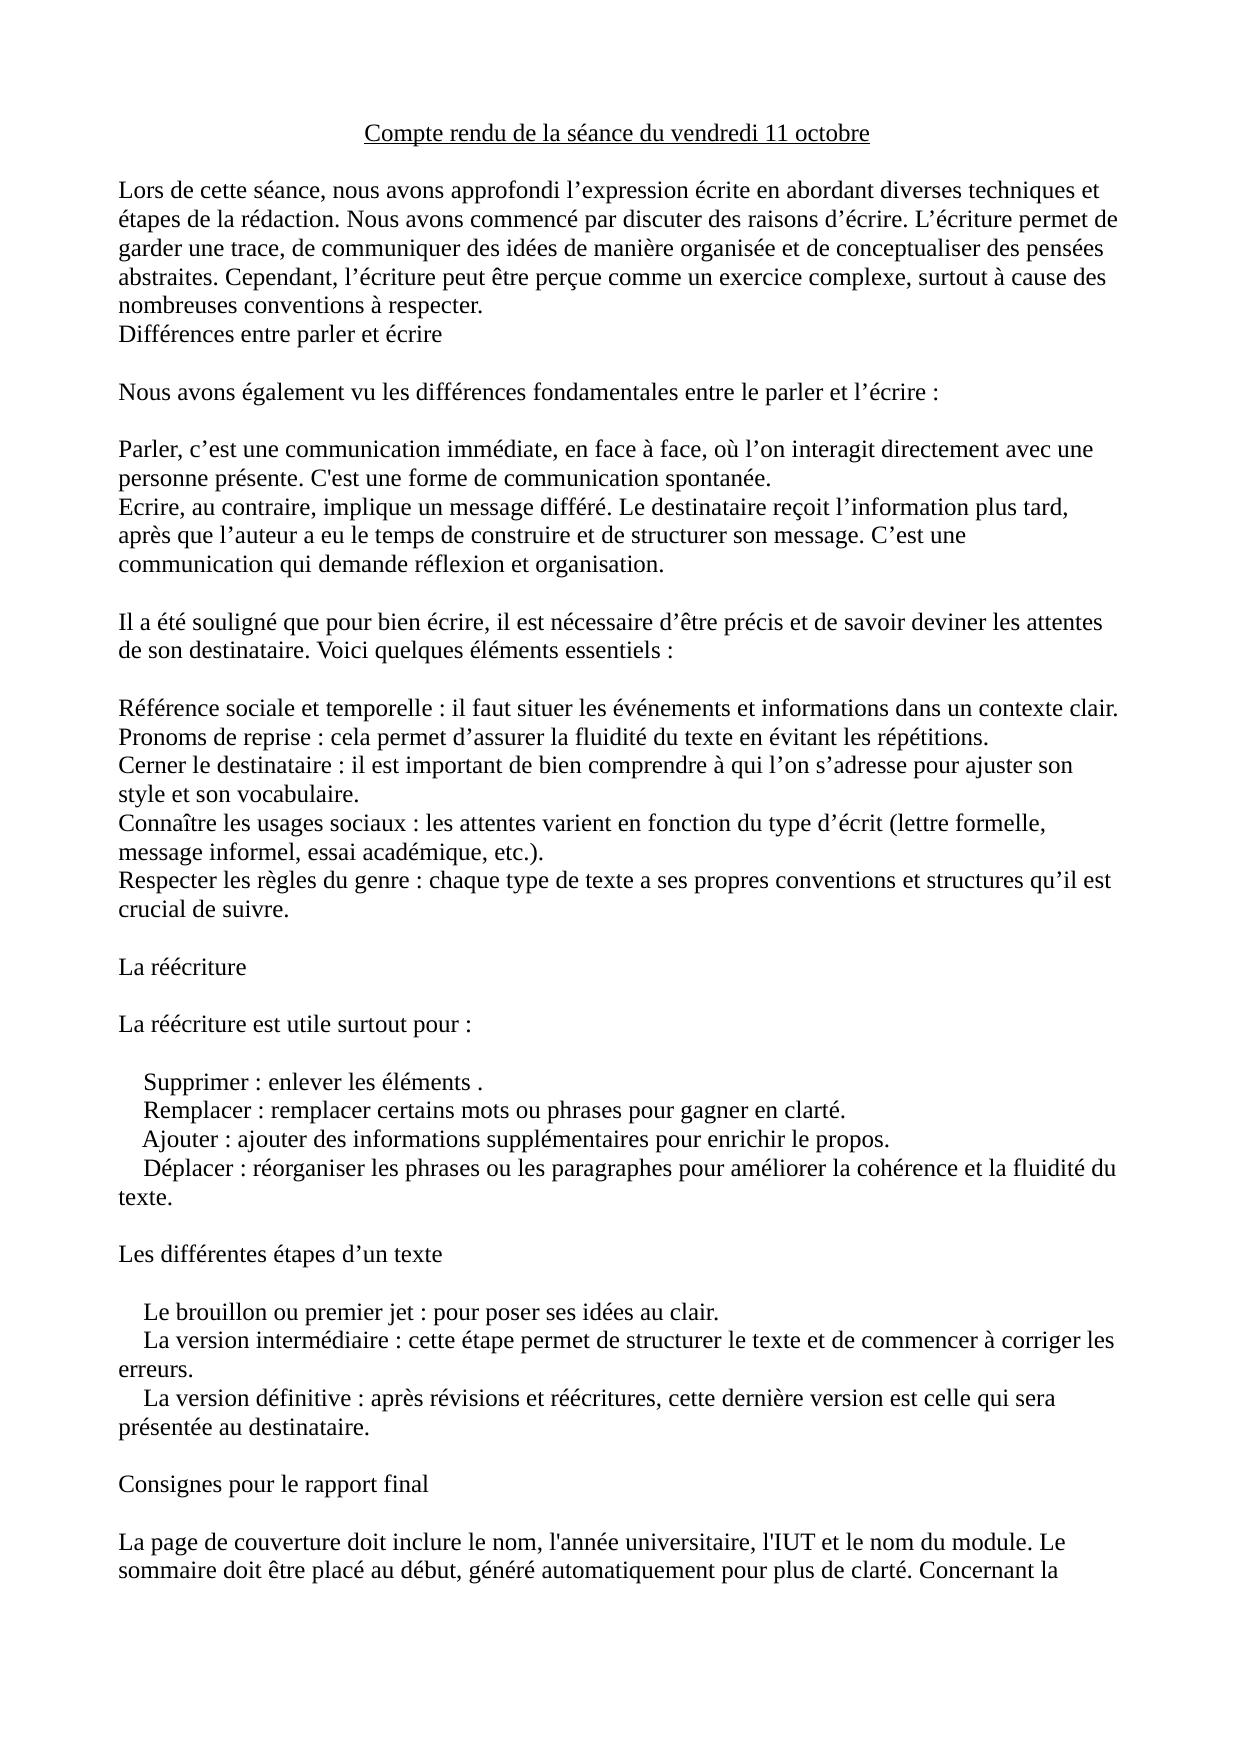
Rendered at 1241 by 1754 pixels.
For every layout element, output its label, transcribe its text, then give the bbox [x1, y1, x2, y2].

text La version intermédiaire : cette étape permet de structurer le texte et de commencer à corriger les erreurs. [118, 1326, 1122, 1383]
text Cerner le destinataire : il est important de bien comprendre à qui l’on s’adresse pour ajuster son style et son vocabulaire. [118, 751, 1122, 808]
text Supprimer : enlever les éléments . [118, 1067, 1122, 1096]
text Pronoms de reprise : cela permet d’assurer la fluidité du texte en évitant les répétitions. [118, 722, 1122, 751]
text Différences entre parler et écrire [118, 319, 1122, 348]
text Respecter les règles du genre : chaque type de texte a ses propres conventions et structures qu’il est crucial de suivre. [118, 866, 1122, 923]
text Ajouter : ajouter des informations supplémentaires pour enrichir le propos. [118, 1124, 1122, 1153]
text La réécriture [118, 952, 1122, 981]
text Lors de cette séance, nous avons approfondi l’expression écrite en abordant diverses techniques et étapes de la rédaction. Nous avons commencé par discuter des raisons d’écrire. L’écriture permet de garder une trace, de communiquer des idées de manière organisée et de conceptualiser des pensées abstraites. Cependant, l’écriture peut être perçue comme un exercice complexe, surtout à cause des nombreuses conventions à respecter. [118, 176, 1122, 319]
text Ecrire, au contraire, implique un message différé. Le destinataire reçoit l’information plus tard, après que l’auteur a eu le temps de construire et de structurer son message. C’est une communication qui demande réflexion et organisation. [118, 492, 1122, 578]
text Il a été souligné que pour bien écrire, il est nécessaire d’être précis et de savoir deviner les attentes de son destinataire. Voici quelques éléments essentiels : [118, 607, 1122, 664]
text Compte rendu de la séance du vendredi 11 octobre [118, 118, 1122, 147]
text Le brouillon ou premier jet : pour poser ses idées au clair. [118, 1297, 1122, 1326]
text Les différentes étapes d’un texte [118, 1239, 1122, 1268]
text Remplacer : remplacer certains mots ou phrases pour gagner en clarté. [118, 1096, 1122, 1124]
text Consignes pour le rapport final [118, 1469, 1122, 1498]
text La version définitive : après révisions et réécritures, cette dernière version est celle qui sera présentée au destinataire. [118, 1383, 1122, 1441]
text La page de couverture doit inclure le nom, l'année universitaire, l'IUT et le nom du module. Le sommaire doit être placé au début, généré automatiquement pour plus de clarté. Concernant la [118, 1527, 1122, 1584]
text Parler, c’est une communication immédiate, en face à face, où l’on interagit directement avec une personne présente. C'est une forme de communication spontanée. [118, 434, 1122, 492]
text Déplacer : réorganiser les phrases ou les paragraphes pour améliorer la cohérence et la fluidité du texte. [118, 1153, 1122, 1211]
text Référence sociale et temporelle : il faut situer les événements et informations dans un contexte clair. [118, 693, 1122, 722]
text Connaître les usages sociaux : les attentes varient en fonction du type d’écrit (lettre formelle, message informel, essai académique, etc.). [118, 808, 1122, 866]
text La réécriture est utile surtout pour : [118, 1009, 1122, 1038]
text Nous avons également vu les différences fondamentales entre le parler et l’écrire : [118, 377, 1122, 406]
